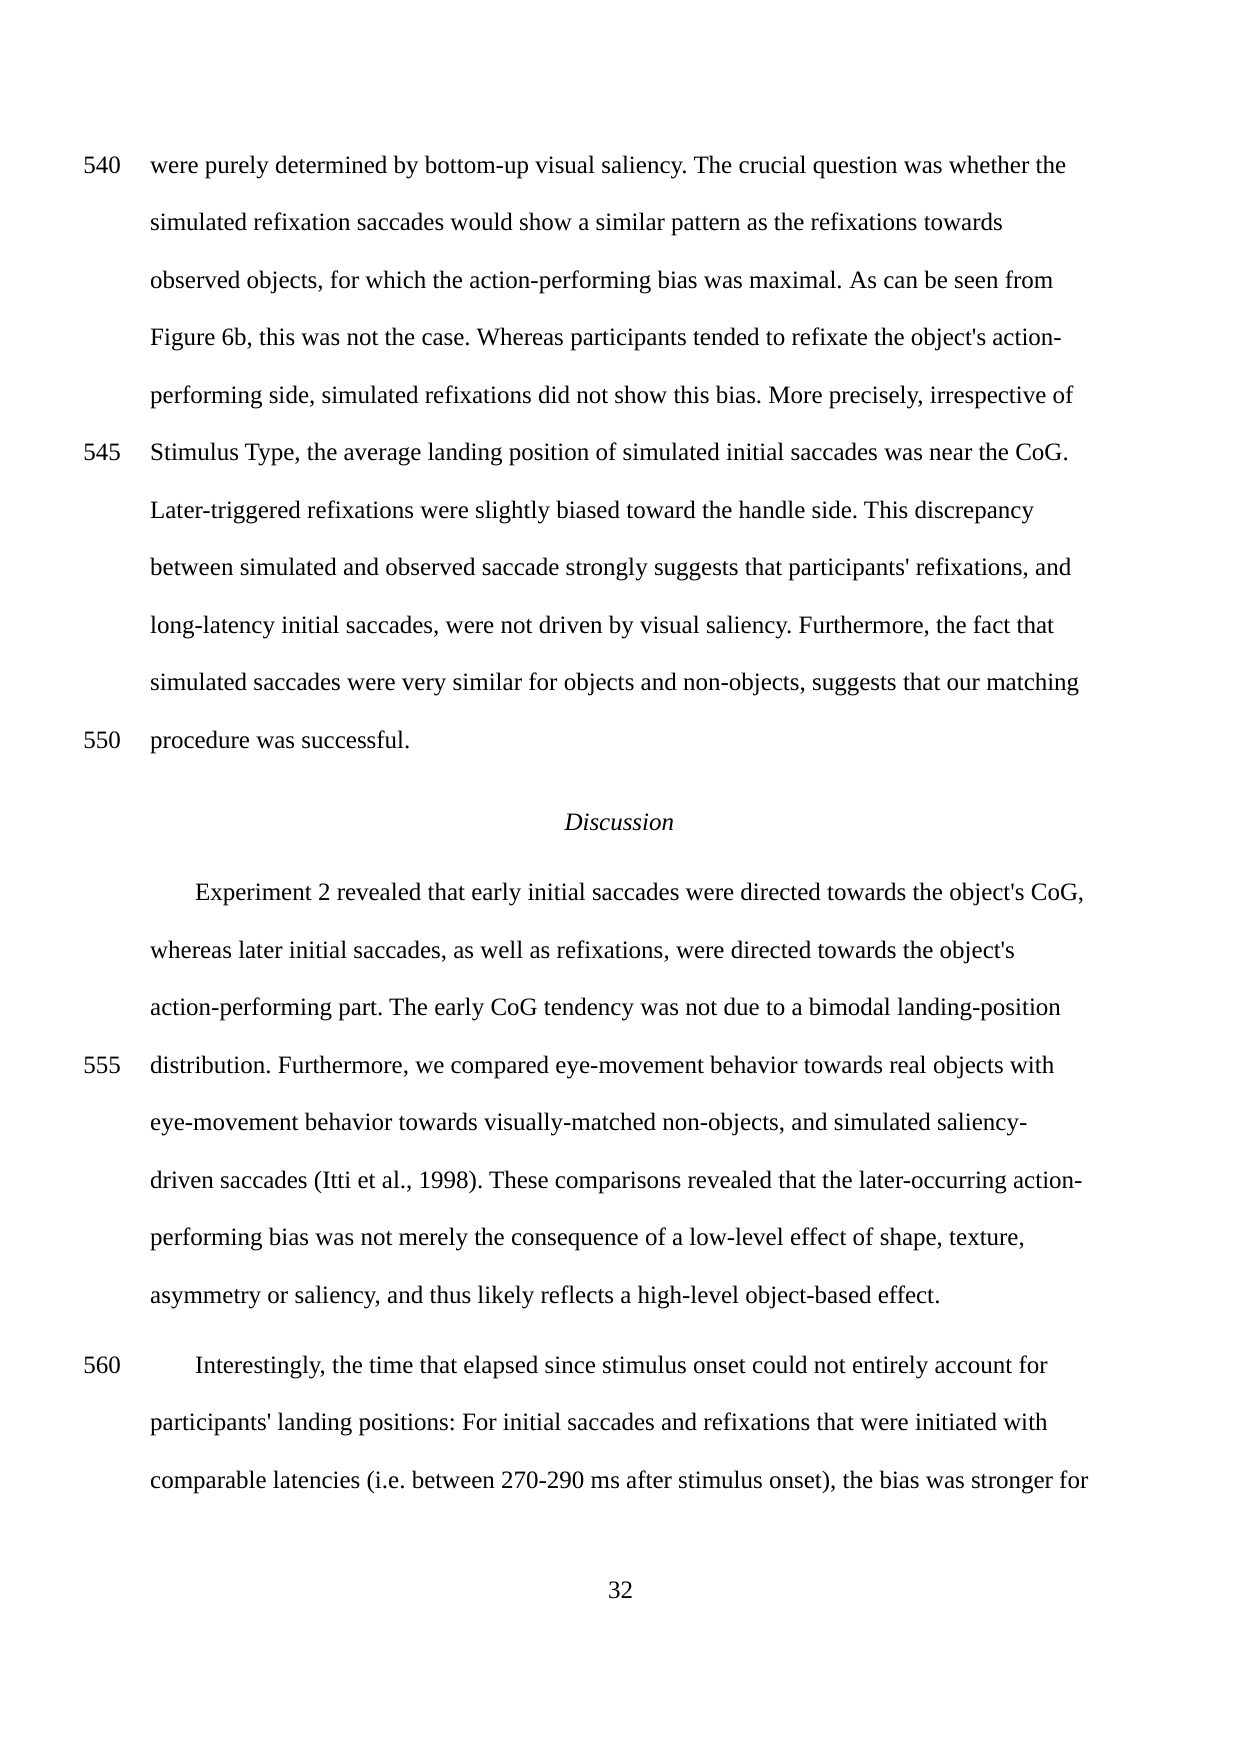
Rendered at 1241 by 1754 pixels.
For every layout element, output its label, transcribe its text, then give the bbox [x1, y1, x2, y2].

text were purely determined by bottom-up visual saliency. The crucial question was whether the simulated refixation saccades would show a similar pattern as the refixations towards observed objects, for which the action-performing bias was maximal. As can be seen from Figure 6b, this was not the case. Whereas participants tended to refixate the object's action-performing side, simulated refixations did not show this bias. More precisely, irrespective of Stimulus Type, the average landing position of simulated initial saccades was near the CoG. Later-triggered refixations were slightly biased toward the handle side. This discrepancy between simulated and observed saccade strongly suggests that participants' refixations, and long-latency initial saccades, were not driven by visual saliency. Furthermore, the fact that simulated saccades were very similar for objects and non-objects, suggests that our matching procedure was successful. [150, 150, 1091, 754]
text Experiment 2 revealed that early initial saccades were directed towards the object's CoG, whereas later initial saccades, as well as refixations, were directed towards the object's action-performing part. The early CoG tendency was not due to a bimodal landing-position distribution. Furthermore, we compared eye-movement behavior towards real objects with eye-movement behavior towards visually-matched non-objects, and simulated saliency-driven saccades (Itti et al., 1998). These comparisons revealed that the later-occurring action-performing bias was not merely the consequence of a low-level effect of shape, texture, asymmetry or saliency, and thus likely reflects a high-level object-based effect. [150, 877, 1091, 1309]
subtitle Discussion [150, 807, 1091, 836]
text Interestingly, the time that elapsed since stimulus onset could not entirely account for participants' landing positions: For initial saccades and refixations that were initiated with comparable latencies (i.e. between 270-290 ms after stimulus onset), the bias was stronger for [150, 1350, 1091, 1494]
